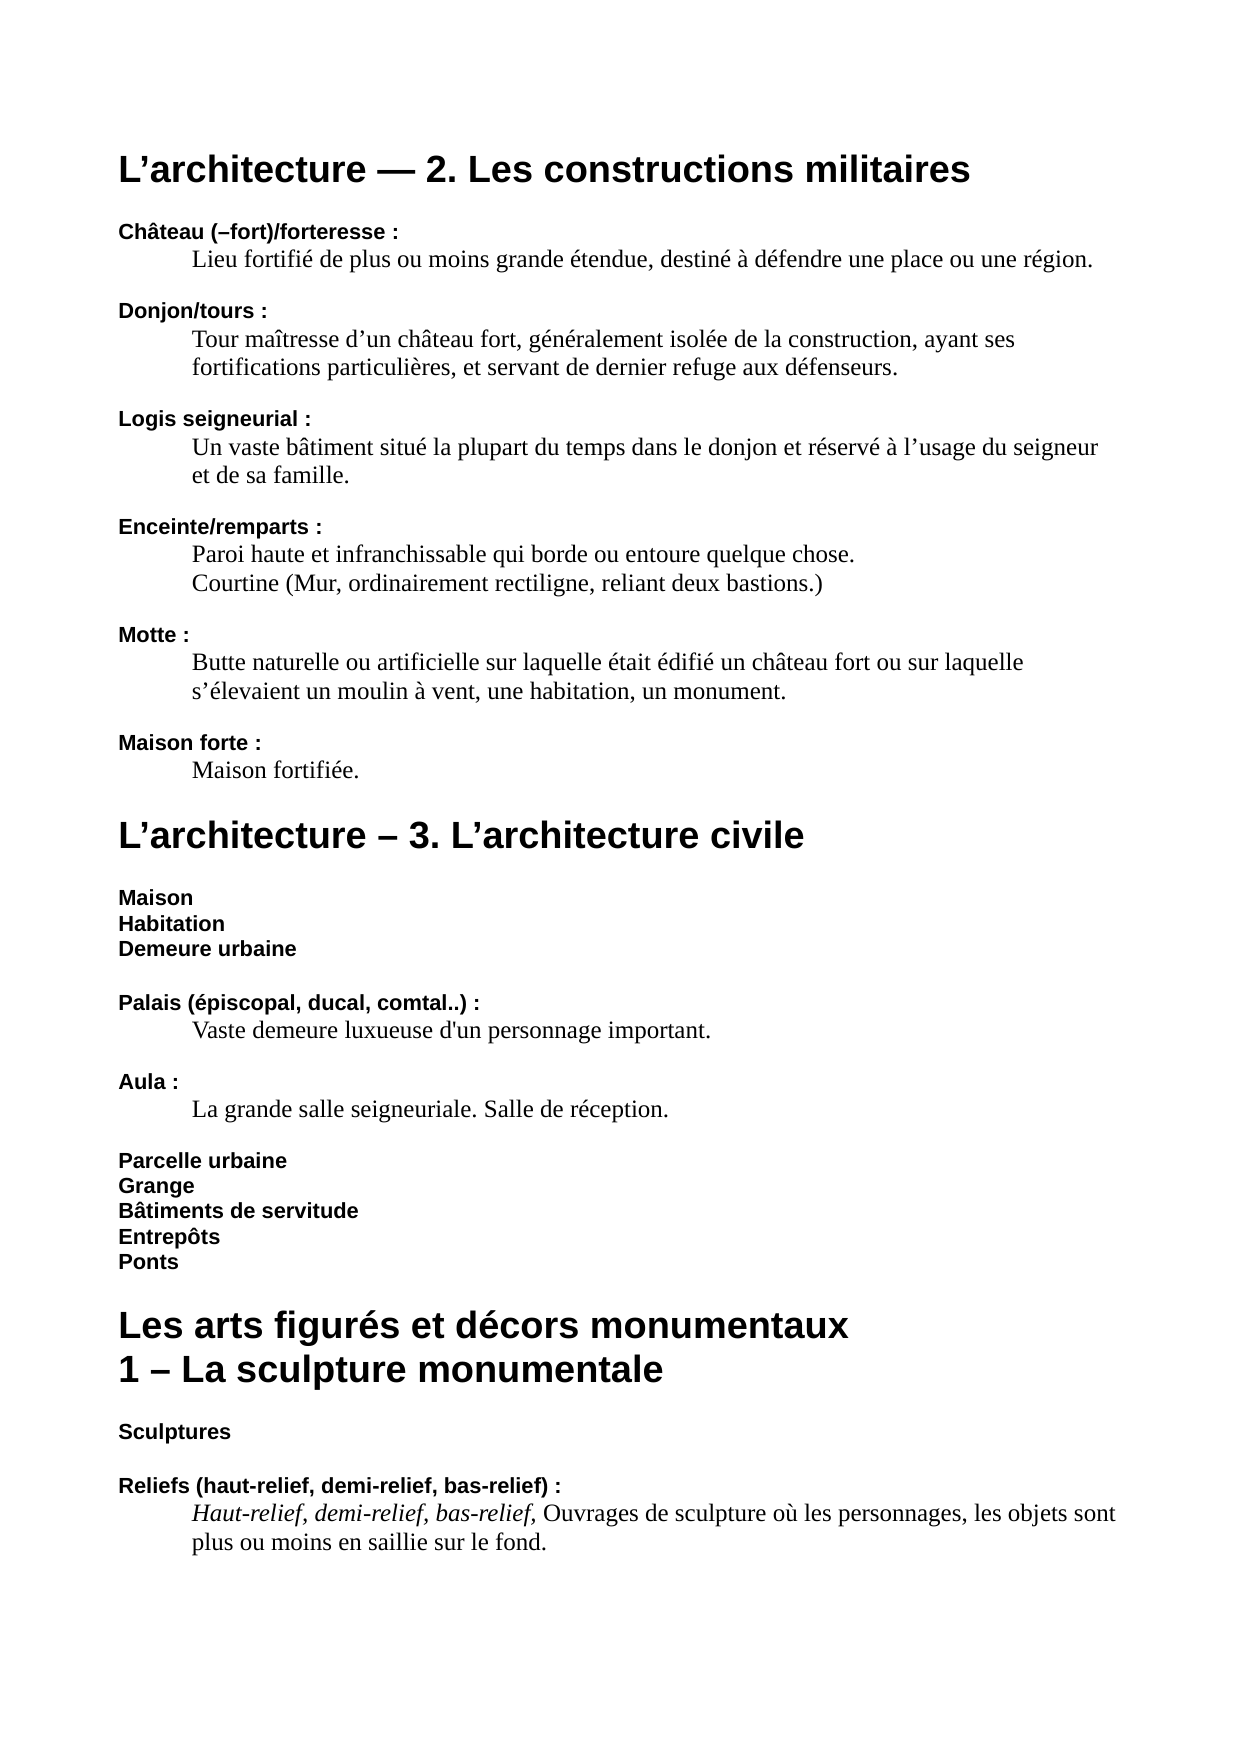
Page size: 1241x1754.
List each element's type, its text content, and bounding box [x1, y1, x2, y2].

subtitle Habitation [118, 910, 1122, 936]
text La grande salle seigneuriale. Salle de réception. [192, 1094, 1122, 1123]
subtitle Château (–fort)/forteresse : [118, 219, 1122, 244]
subtitle Logis seigneurial : [118, 406, 1122, 432]
subtitle Aula : [118, 1069, 1122, 1094]
text Butte naturelle ou artificielle sur laquelle était édifié un château fort ou sur laquelle s’élevaient un moulin à vent, une habitation, un monument. [192, 647, 1122, 705]
subtitle Entrepôts [118, 1223, 1122, 1249]
subtitle Donjon/tours : [118, 298, 1122, 324]
text Tour maîtresse d’un château fort, généralement isolée de la construction, ayant ses fortifications particulières, et servant de dernier refuge aux défenseurs. [192, 324, 1122, 381]
subtitle Maison forte : [118, 730, 1122, 755]
subtitle Demeure urbaine [118, 936, 1122, 961]
subtitle Ponts [118, 1249, 1122, 1274]
subtitle Motte : [118, 622, 1122, 647]
subtitle Parcelle urbaine [118, 1148, 1122, 1173]
subtitle Reliefs (haut-relief, demi-relief, bas-relief) : [118, 1473, 1122, 1498]
subtitle Palais (épiscopal, ducal, comtal..) : [118, 989, 1122, 1015]
subtitle Enceinte/remparts : [118, 514, 1122, 539]
text Maison fortifiée. [192, 755, 1122, 784]
subtitle Grange [118, 1173, 1122, 1198]
subtitle Sculptures [118, 1419, 1122, 1444]
subtitle Les arts figurés et décors monumentaux [118, 1303, 1122, 1346]
subtitle Maison [118, 885, 1122, 910]
subtitle L’architecture – 3. L’architecture civile [118, 813, 1122, 856]
subtitle L’architecture — 2. Les constructions militaires [118, 147, 1122, 191]
text Vaste demeure luxueuse d'un personnage important. [192, 1015, 1122, 1043]
text Paroi haute et infranchissable qui borde ou entoure quelque chose. [192, 539, 1122, 568]
subtitle Bâtiments de servitude [118, 1198, 1122, 1223]
text Haut-relief, demi-relief, bas-relief, Ouvrages de sculpture où les personnages, les objets sont plus ou moins en saillie sur le fond. [192, 1498, 1122, 1555]
text Courtine (Mur, ordinairement rectiligne, reliant deux bastions.) [192, 568, 1122, 597]
text Lieu fortifié de plus ou moins grande étendue, destiné à défendre une place ou une région. [192, 244, 1122, 273]
text Un vaste bâtiment situé la plupart du temps dans le donjon et réservé à l’usage du seigneur et de sa famille. [192, 432, 1122, 489]
subtitle 1 – La sculpture monumentale [118, 1346, 1122, 1390]
